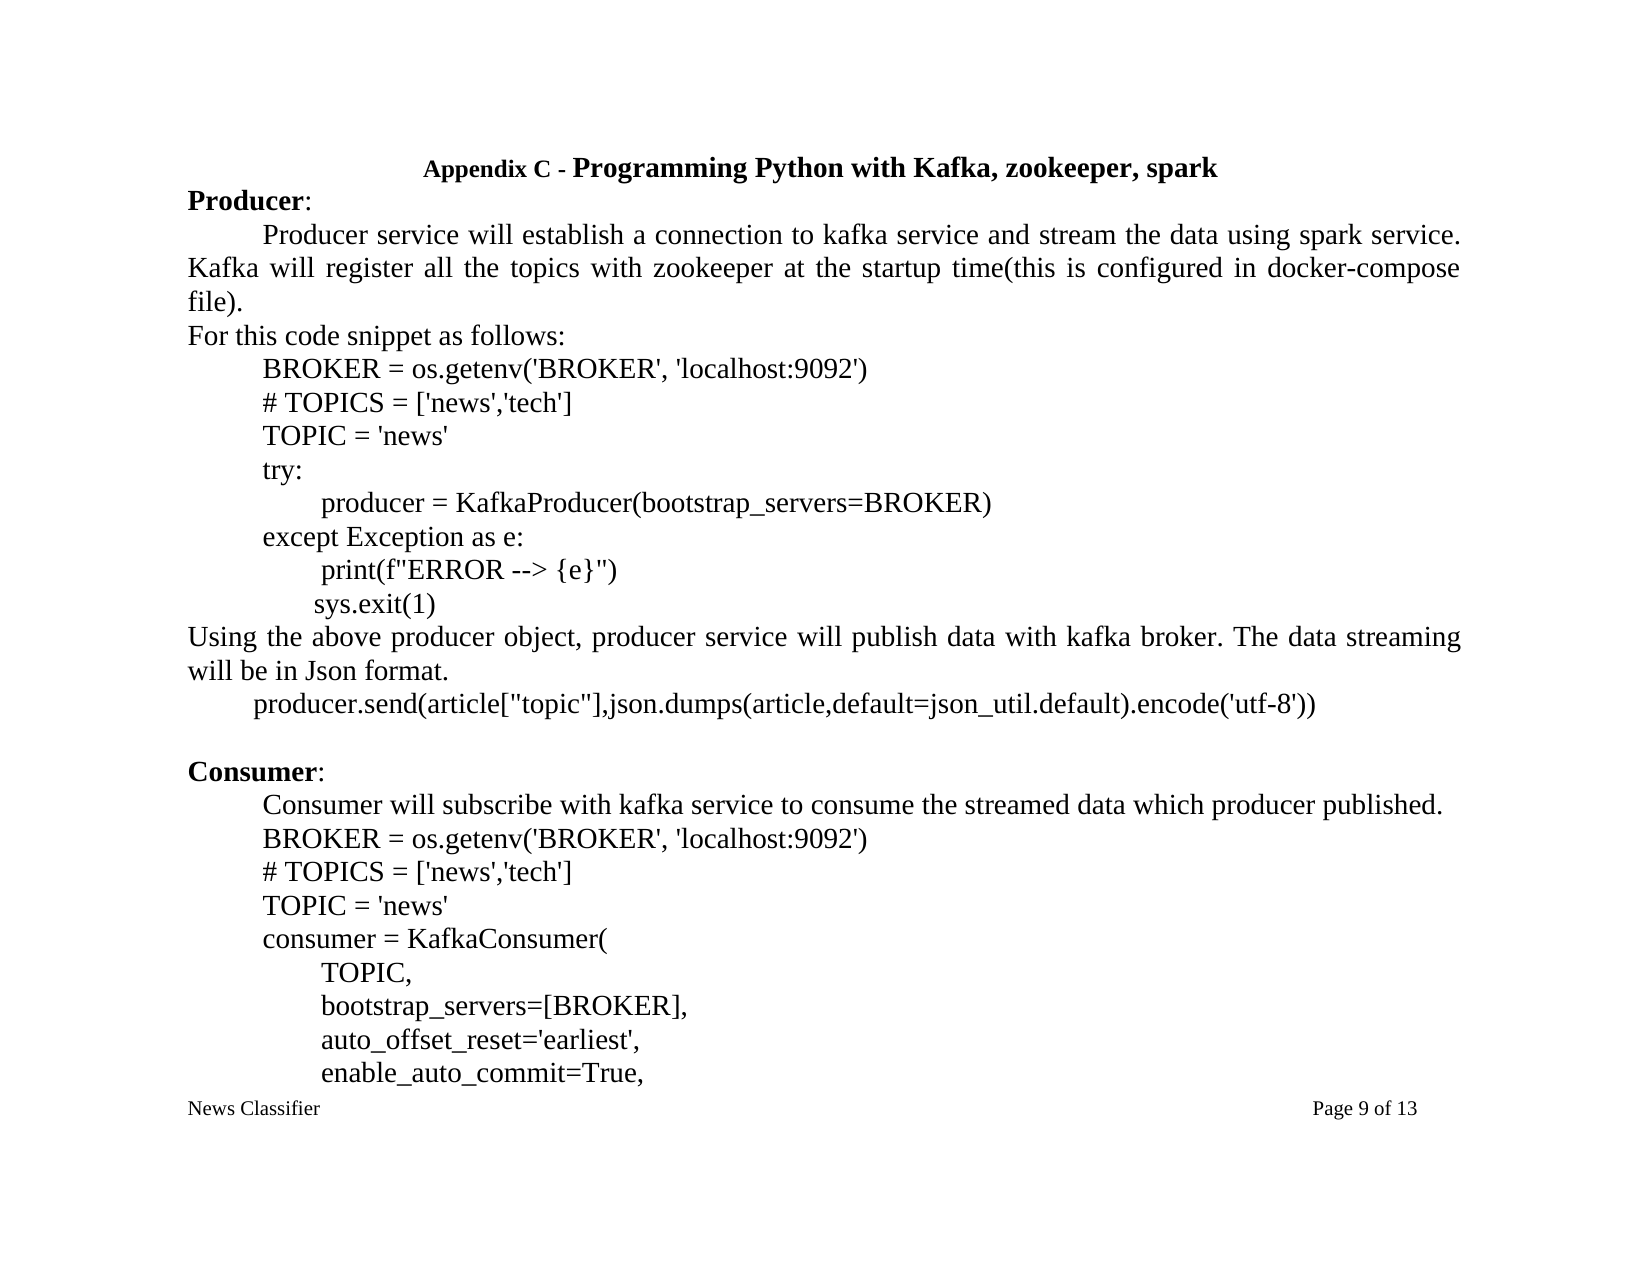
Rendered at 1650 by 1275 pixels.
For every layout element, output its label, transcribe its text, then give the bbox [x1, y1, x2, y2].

text bootstrap_servers=[BROKER], [187, 988, 1462, 1022]
text except Exception as e: [187, 519, 1462, 552]
text producer = KafkaProducer(bootstrap_servers=BROKER) [187, 485, 1462, 519]
text auto_offset_reset='earliest', [187, 1022, 1462, 1056]
text print(f"ERROR --> {e}") [187, 552, 1462, 586]
text BROKER = os.getenv('BROKER', 'localhost:9092') [187, 351, 1462, 385]
text producer.send(article["topic"],json.dumps(article,default=json_util.default).encode('utf-8')) [187, 687, 1462, 720]
subtitle Appendix C - Programming Python with Kafka, zookeeper, spark [178, 150, 1462, 183]
text TOPIC, [187, 955, 1462, 988]
text # TOPICS = ['news','tech'] [187, 385, 1462, 418]
text Consumer: [187, 754, 1462, 787]
text Producer: [187, 183, 1462, 217]
text Using the above producer object, producer service will publish data with kafka broker. The data streaming will be in Json format. [187, 619, 1462, 687]
text BROKER = os.getenv('BROKER', 'localhost:9092') [187, 821, 1462, 854]
text TOPIC = 'news' [187, 418, 1462, 452]
text TOPIC = 'news' [187, 888, 1462, 921]
text Producer service will establish a connection to kafka service and stream the data using spark service. Kafka will register all the topics with zookeeper at the startup time(this is configured in docker-compose file). [187, 217, 1462, 318]
text For this code snippet as follows: [187, 318, 1462, 351]
text Consumer will subscribe with kafka service to consume the streamed data which producer published. [187, 787, 1462, 821]
text enable_auto_commit=True, [187, 1056, 1462, 1089]
text # TOPICS = ['news','tech'] [187, 854, 1462, 888]
text consumer = KafkaConsumer( [187, 921, 1462, 955]
text sys.exit(1) [187, 586, 1462, 619]
text try: [187, 452, 1462, 485]
